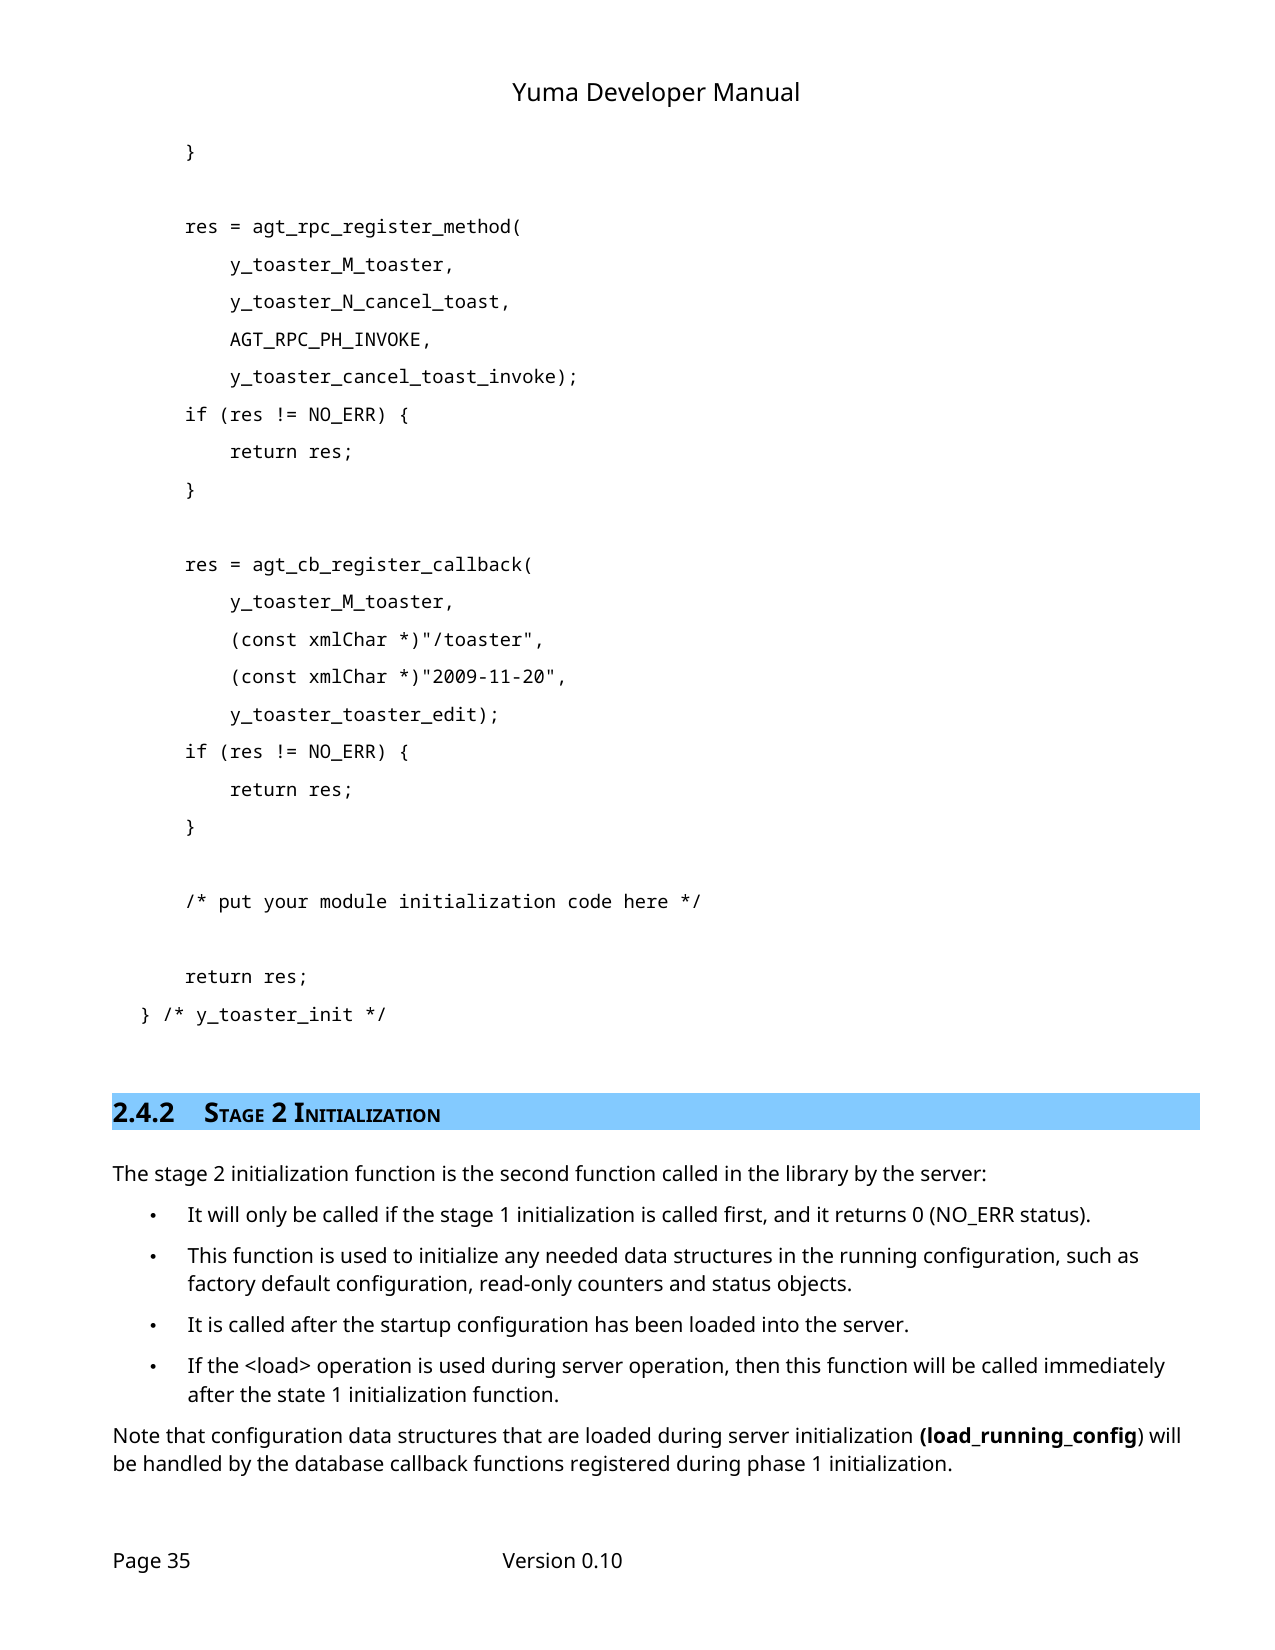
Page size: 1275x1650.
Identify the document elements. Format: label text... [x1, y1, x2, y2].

text if (res != NO_ERR) { [139, 738, 1200, 764]
text } [139, 138, 1200, 164]
text } [139, 476, 1200, 502]
text y_toaster_N_cancel_toast, [139, 288, 1200, 314]
list If the <load> operation is used during server operation, then this function will be called immediately after the state 1 initialization function. [150, 1351, 1200, 1408]
text (const xmlChar *)"2009-11-20", [139, 663, 1200, 689]
text y_toaster_cancel_toast_invoke); [139, 363, 1200, 389]
text y_toaster_toaster_edit); [139, 701, 1200, 727]
list It is called after the startup configuration has been loaded into the server. [150, 1311, 1200, 1339]
list This function is used to initialize any needed data structures in the running configuration, such as factory default configuration, read-only counters and status objects. [150, 1241, 1200, 1298]
text res = agt_rpc_register_method( [139, 213, 1200, 239]
text (const xmlChar *)"/toaster", [139, 626, 1200, 652]
text } /* y_toaster_init */ [139, 1001, 1200, 1027]
text return res; [139, 438, 1200, 464]
text /* put your module initialization code here */ [139, 888, 1200, 914]
list It will only be called if the stage 1 initialization is called first, and it returns 0 (NO_ERR status). [150, 1200, 1200, 1229]
text return res; [139, 963, 1200, 989]
text if (res != NO_ERR) { [139, 401, 1200, 427]
text } [139, 813, 1200, 839]
text return res; [139, 776, 1200, 802]
text AGT_RPC_PH_INVOKE, [139, 326, 1200, 352]
text Note that configuration data structures that are loaded during server initialization (load_running_config) will be handled by the database callback functions registered during phase 1 initialization. [112, 1421, 1200, 1478]
text The stage 2 initialization function is the second function called in the library by the server: [112, 1159, 1200, 1188]
subtitle Stage 2 Initialization [112, 1093, 1200, 1130]
text res = agt_cb_register_callback( [139, 551, 1200, 577]
text y_toaster_M_toaster, [139, 588, 1200, 614]
text y_toaster_M_toaster, [139, 251, 1200, 277]
